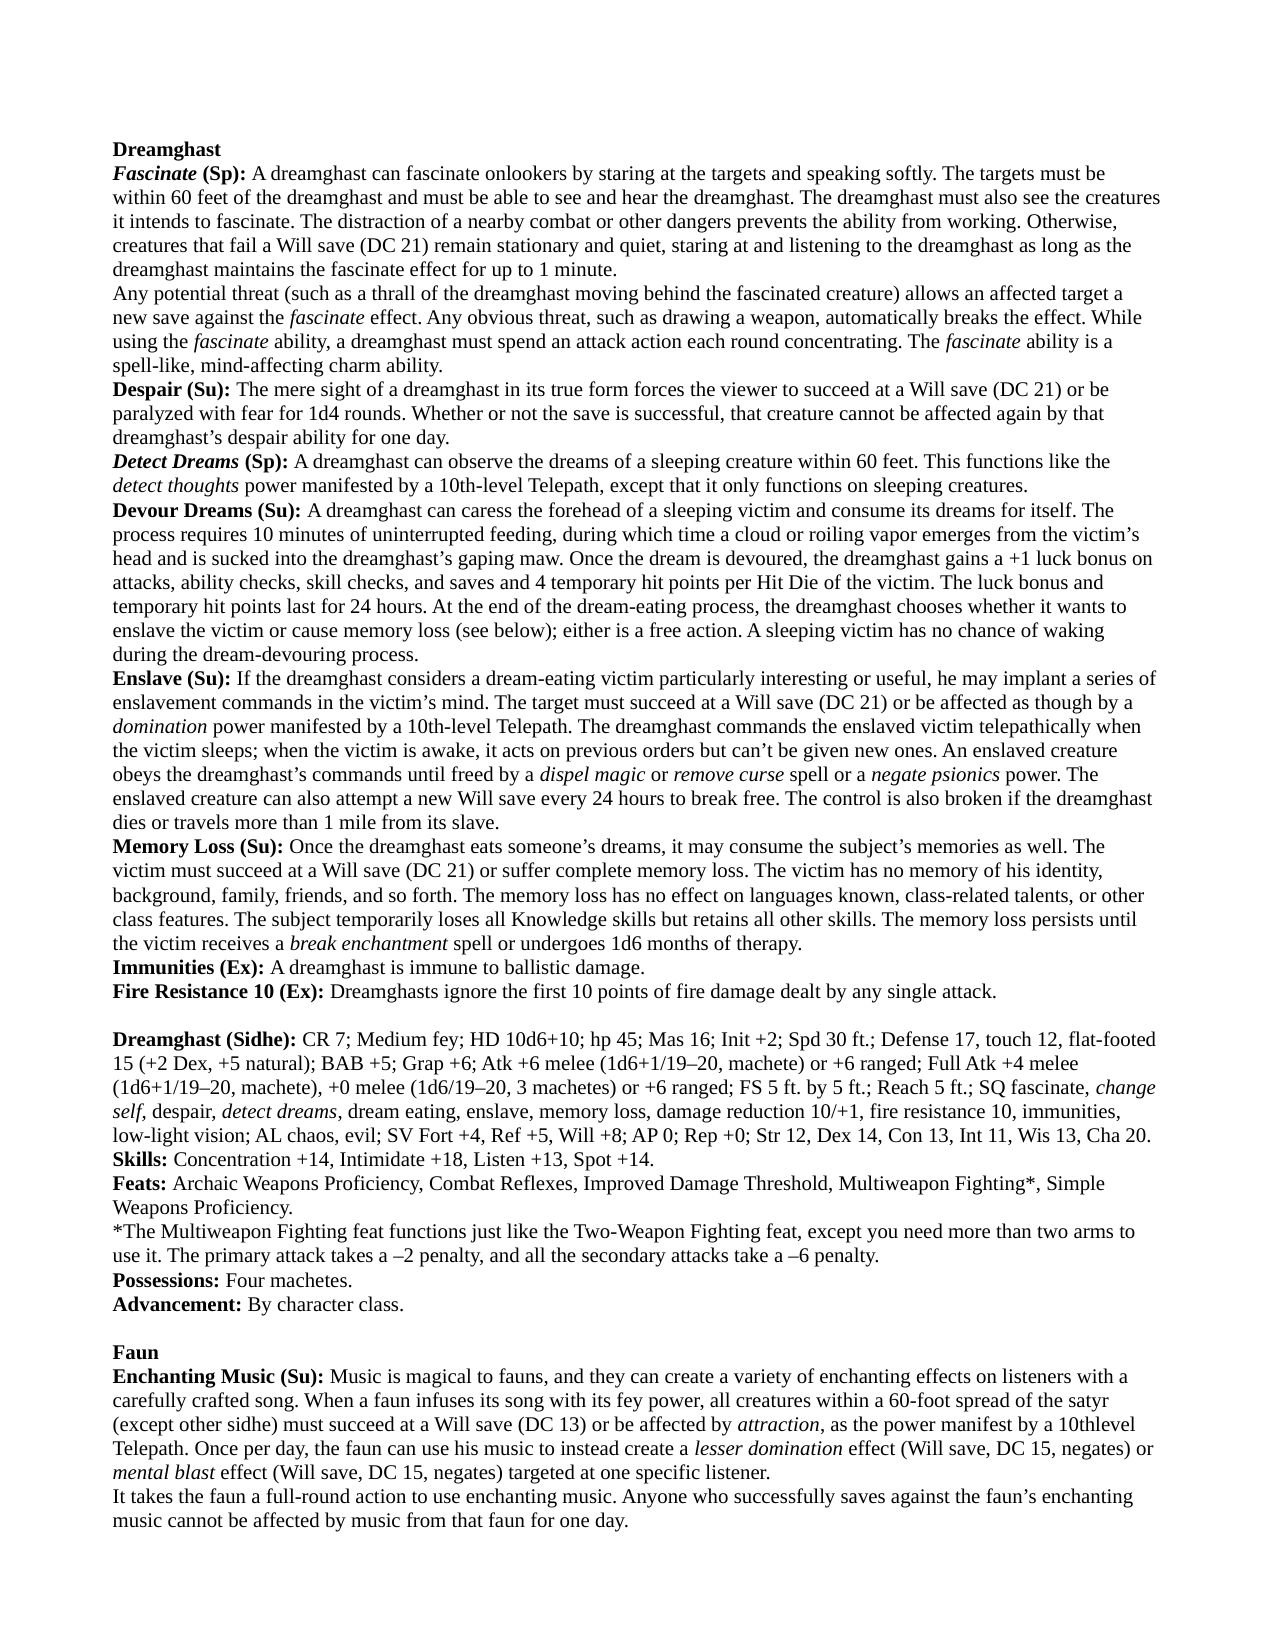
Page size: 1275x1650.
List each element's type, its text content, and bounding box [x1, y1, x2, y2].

text Despair (Su): The mere sight of a dreamghast in its true form forces the viewer to succeed at a Will save (DC 21) or be paralyzed with fear for 1d4 rounds. Whether or not the save is successful, that creature cannot be affected again by that dreamghast’s despair ability for one day. [112, 377, 1162, 449]
text Enchanting Music (Su): Music is magical to fauns, and they can create a variety of enchanting effects on listeners with a carefully crafted song. When a faun infuses its song with its fey power, all creatures within a 60-foot spread of the satyr (except other sidhe) must succeed at a Will save (DC 13) or be affected by attraction, as the power manifest by a 10thlevel Telepath. Once per day, the faun can use his music to instead create a lesser domination effect (Will save, DC 15, negates) or mental blast effect (Will save, DC 15, negates) targeted at one specific listener. [112, 1364, 1162, 1484]
text Dreamghast (Sidhe): CR 7; Medium fey; HD 10d6+10; hp 45; Mas 16; Init +2; Spd 30 ft.; Defense 17, touch 12, flat-footed 15 (+2 Dex, +5 natural); BAB +5; Grap +6; Atk +6 melee (1d6+1/19–20, machete) or +6 ranged; Full Atk +4 melee (1d6+1/19–20, machete), +0 melee (1d6/19–20, 3 machetes) or +6 ranged; FS 5 ft. by 5 ft.; Reach 5 ft.; SQ fascinate, change self, despair, detect dreams, dream eating, enslave, memory loss, damage reduction 10/+1, fire resistance 10, immunities, low-light vision; AL chaos, evil; SV Fort +4, Ref +5, Will +8; AP 0; Rep +0; Str 12, Dex 14, Con 13, Int 11, Wis 13, Cha 20. [112, 1027, 1162, 1147]
text Skills: Concentration +14, Intimidate +18, Listen +13, Spot +14. [112, 1147, 1162, 1171]
text Enslave (Su): If the dreamghast considers a dream-eating victim particularly interesting or useful, he may implant a series of enslavement commands in the victim’s mind. The target must succeed at a Will save (DC 21) or be affected as though by a domination power manifested by a 10th-level Telepath. The dreamghast commands the enslaved victim telepathically when the victim sleeps; when the victim is awake, it acts on previous orders but can’t be given new ones. An enslaved creature obeys the dreamghast’s commands until freed by a dispel magic or remove curse spell or a negate psionics power. The enslaved creature can also attempt a new Will save every 24 hours to break free. The control is also broken if the dreamghast dies or travels more than 1 mile from its slave. [112, 666, 1162, 834]
text Detect Dreams (Sp): A dreamghast can observe the dreams of a sleeping creature within 60 feet. This functions like the detect thoughts power manifested by a 10th-level Telepath, except that it only functions on sleeping creatures. [112, 449, 1162, 497]
text Dreamghast [112, 137, 1162, 161]
text *The Multiweapon Fighting feat functions just like the Two-Weapon Fighting feat, except you need more than two arms to use it. The primary attack takes a –2 penalty, and all the secondary attacks take a –6 penalty. [112, 1219, 1162, 1267]
text It takes the faun a full-round action to use enchanting music. Anyone who successfully saves against the faun’s enchanting music cannot be affected by music from that faun for one day. [112, 1484, 1162, 1532]
text Immunities (Ex): A dreamghast is immune to ballistic damage. [112, 955, 1162, 979]
text Any potential threat (such as a thrall of the dreamghast moving behind the fascinated creature) allows an affected target a new save against the fascinate effect. Any obvious threat, such as drawing a weapon, automatically breaks the effect. While using the fascinate ability, a dreamghast must spend an attack action each round concentrating. The fascinate ability is a spell-like, mind-affecting charm ability. [112, 281, 1162, 377]
text Fascinate (Sp): A dreamghast can fascinate onlookers by staring at the targets and speaking softly. The targets must be within 60 feet of the dreamghast and must be able to see and hear the dreamghast. The dreamghast must also see the creatures it intends to fascinate. The distraction of a nearby combat or other dangers prevents the ability from working. Otherwise, creatures that fail a Will save (DC 21) remain stationary and quiet, staring at and listening to the dreamghast as long as the dreamghast maintains the fascinate effect for up to 1 minute. [112, 161, 1162, 281]
text Possessions: Four machetes. [112, 1267, 1162, 1292]
text Feats: Archaic Weapons Proficiency, Combat Reflexes, Improved Damage Threshold, Multiweapon Fighting*, Simple Weapons Proficiency. [112, 1171, 1162, 1219]
text Fire Resistance 10 (Ex): Dreamghasts ignore the first 10 points of fire damage dealt by any single attack. [112, 979, 1162, 1003]
text Memory Loss (Su): Once the dreamghast eats someone’s dreams, it may consume the subject’s memories as well. The victim must succeed at a Will save (DC 21) or suffer complete memory loss. The victim has no memory of his identity, background, family, friends, and so forth. The memory loss has no effect on languages known, class-related talents, or other class features. The subject temporarily loses all Knowledge skills but retains all other skills. The memory loss persists until the victim receives a break enchantment spell or undergoes 1d6 months of therapy. [112, 834, 1162, 955]
text Faun [112, 1340, 1162, 1364]
text Devour Dreams (Su): A dreamghast can caress the forehead of a sleeping victim and consume its dreams for itself. The process requires 10 minutes of uninterrupted feeding, during which time a cloud or roiling vapor emerges from the victim’s head and is sucked into the dreamghast’s gaping maw. Once the dream is devoured, the dreamghast gains a +1 luck bonus on attacks, ability checks, skill checks, and saves and 4 temporary hit points per Hit Die of the victim. The luck bonus and temporary hit points last for 24 hours. At the end of the dream-eating process, the dreamghast chooses whether it wants to enslave the victim or cause memory loss (see below); either is a free action. A sleeping victim has no chance of waking during the dream-devouring process. [112, 497, 1162, 666]
text Advancement: By character class. [112, 1292, 1162, 1316]
